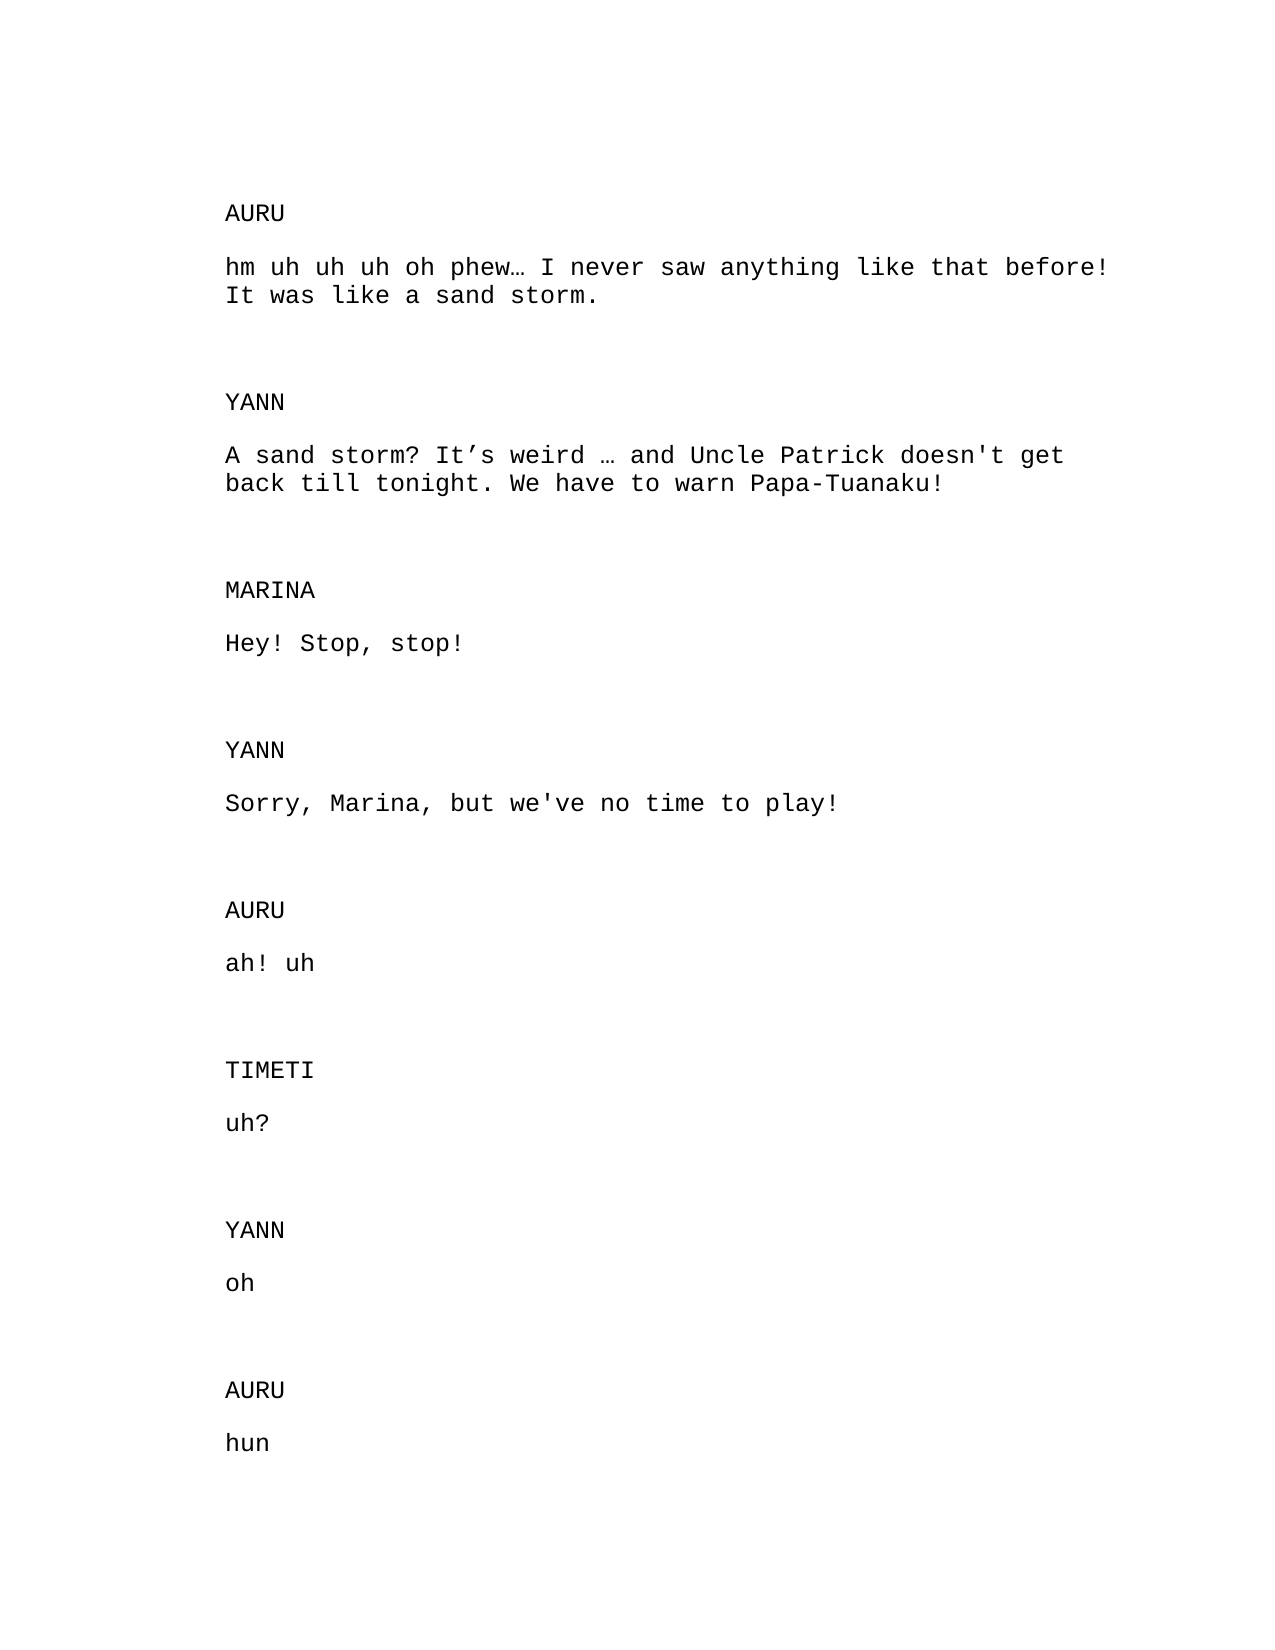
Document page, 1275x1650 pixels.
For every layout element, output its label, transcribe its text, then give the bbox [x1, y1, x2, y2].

text hm uh uh uh oh phew… I never saw anything like that before! It was like a sand storm. [225, 254, 1125, 311]
text TIMETI [225, 1058, 1125, 1086]
text ah! uh [225, 951, 1125, 979]
text AURU [225, 1378, 1125, 1406]
text uh? [225, 1111, 1125, 1139]
text MARINA [225, 578, 1125, 606]
text YANN [225, 738, 1125, 766]
text Hey! Stop, stop! [225, 631, 1125, 659]
text A sand storm? It’s weird … and Uncle Patrick doesn't get back till tonight. We have to warn Papa-Tuanaku! [225, 443, 1125, 499]
text oh [225, 1271, 1125, 1299]
text AURU [225, 201, 1125, 229]
text YANN [225, 389, 1125, 418]
text hun [225, 1431, 1125, 1459]
text YANN [225, 1218, 1125, 1246]
text AURU [225, 898, 1125, 926]
text Sorry, Marina, but we've no time to play! [225, 791, 1125, 819]
